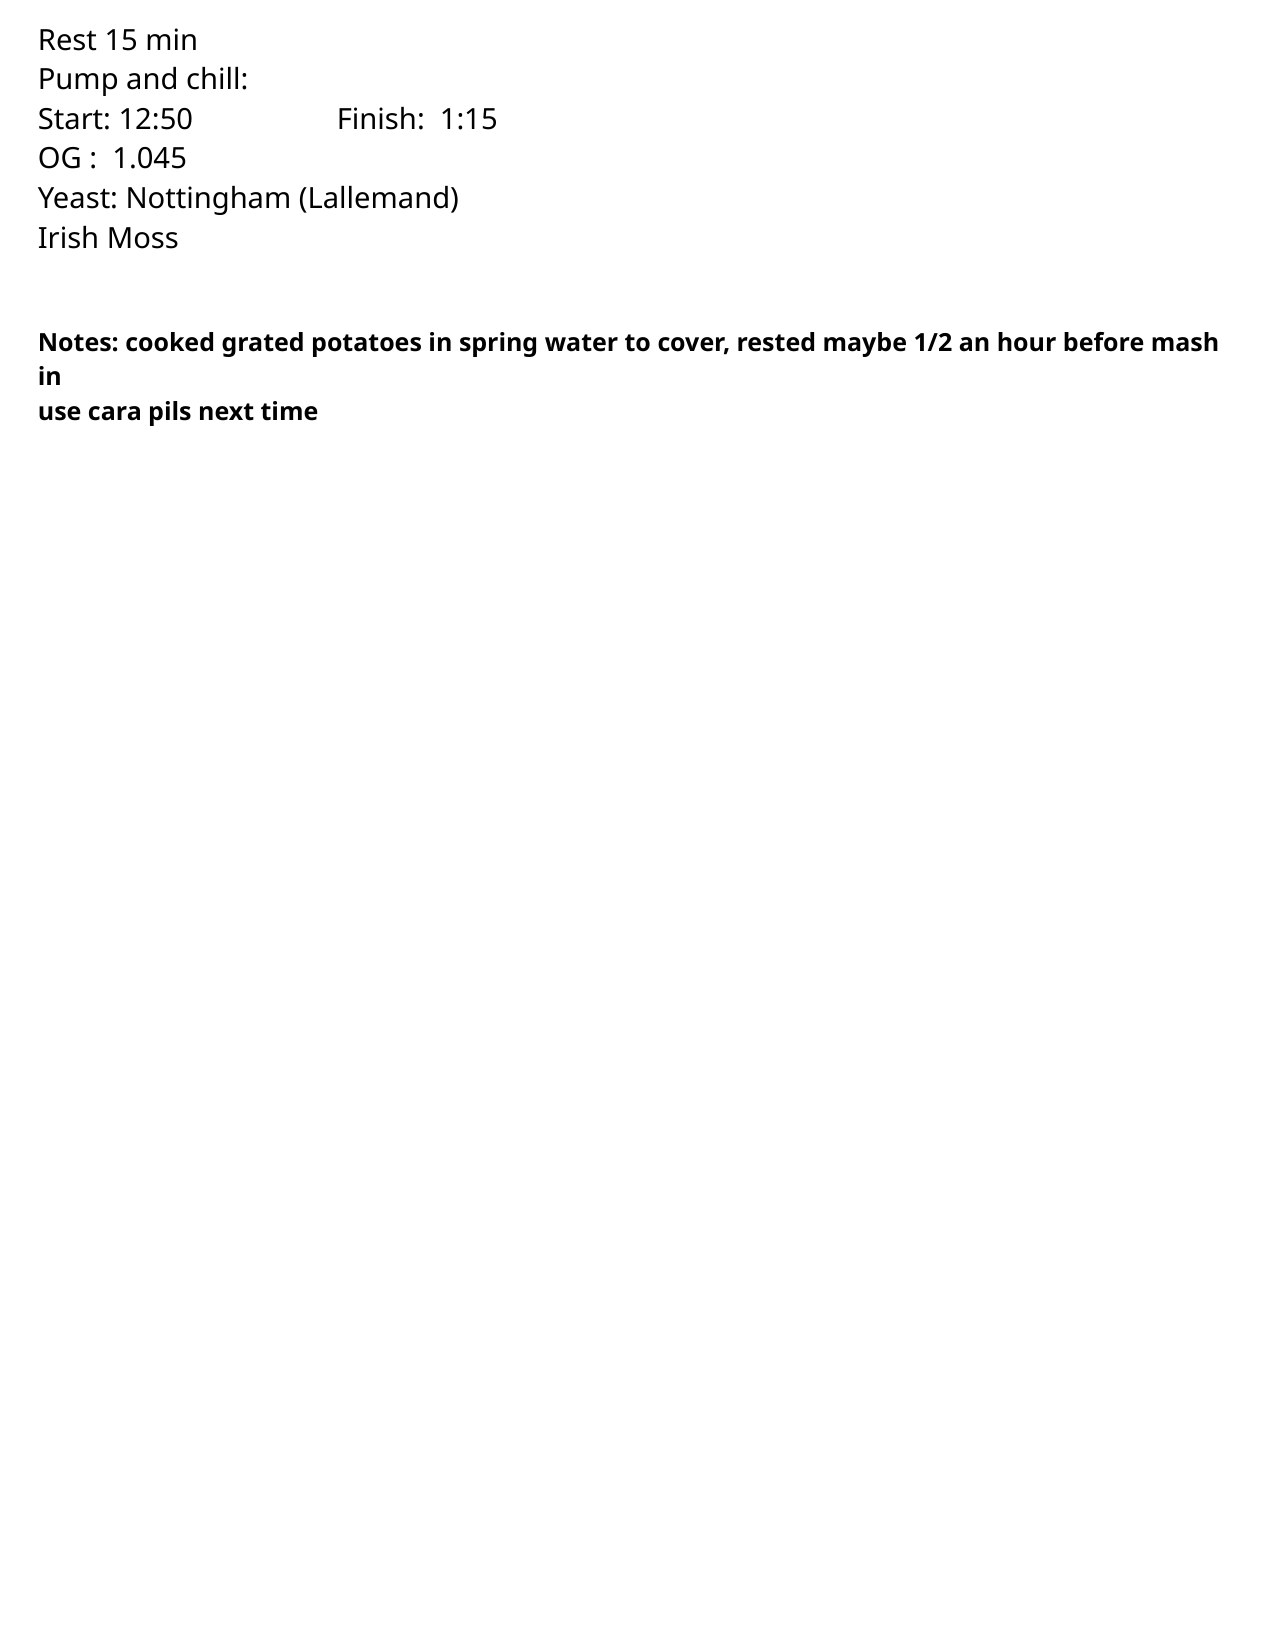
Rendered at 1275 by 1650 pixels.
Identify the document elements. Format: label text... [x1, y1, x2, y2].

text Yeast: Nottingham (Lallemand) [38, 177, 1237, 217]
text Pump and chill: [38, 58, 1237, 98]
text use cara pils next time [38, 393, 1237, 427]
text Start: 12:50 Finish: 1:15 [38, 98, 1237, 138]
text Irish Moss [38, 217, 1237, 257]
text Rest 15 min [38, 19, 1237, 58]
text OG : 1.045 [38, 138, 1237, 177]
text Notes: cooked grated potatoes in spring water to cover, rested maybe 1/2 an hour before mash in [38, 325, 1237, 393]
